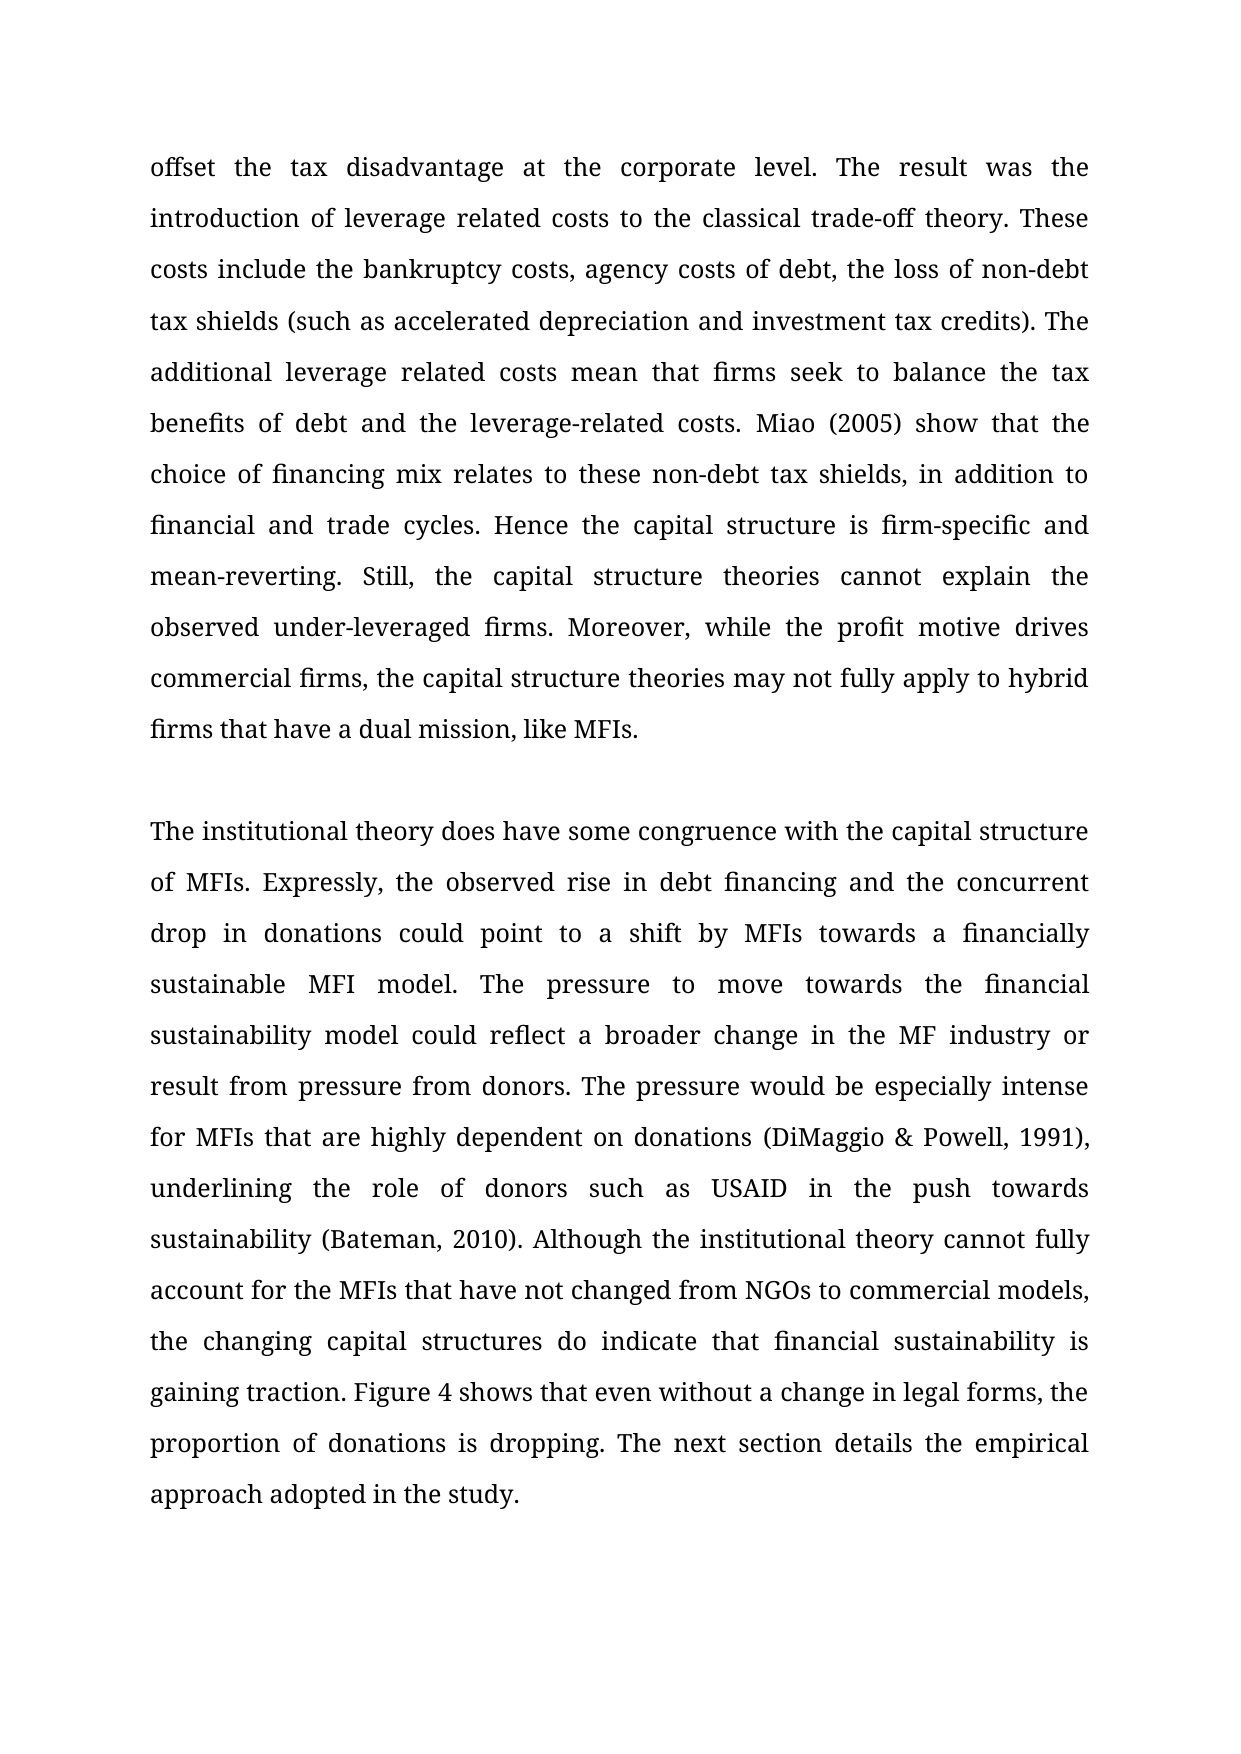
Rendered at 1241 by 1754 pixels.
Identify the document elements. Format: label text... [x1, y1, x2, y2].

text The institutional theory does have some congruence with the capital structure of MFIs. Expressly, the observed rise in debt financing and the concurrent drop in donations could point to a shift by MFIs towards a financially sustainable MFI model. The pressure to move towards the financial sustainability model could reflect a broader change in the MF industry or result from pressure from donors. The pressure would be especially intense for MFIs that are highly dependent on donations (DiMaggio & Powell, 1991), underlining the role of donors such as USAID in the push towards sustainability (Bateman, 2010). Although the institutional theory cannot fully account for the MFIs that have not changed from NGOs to commercial models, the changing capital structures do indicate that financial sustainability is gaining traction. Figure 4 shows that even without a change in legal forms, the proportion of donations is dropping. The next section details the empirical approach adopted in the study. [150, 813, 1090, 1511]
text offset the tax disadvantage at the corporate level. The result was the introduction of leverage related costs to the classical trade-off theory. These costs include the bankruptcy costs, agency costs of debt, the loss of non-debt tax shields (such as accelerated depreciation and investment tax credits). The additional leverage related costs mean that firms seek to balance the tax benefits of debt and the leverage-related costs. Miao (2005) show that the choice of financing mix relates to these non-debt tax shields, in addition to financial and trade cycles. Hence the capital structure is firm-specific and mean-reverting. Still, the capital structure theories cannot explain the observed under-leveraged firms. Moreover, while the profit motive drives commercial firms, the capital structure theories may not fully apply to hybrid firms that have a dual mission, like MFIs. [150, 150, 1090, 746]
